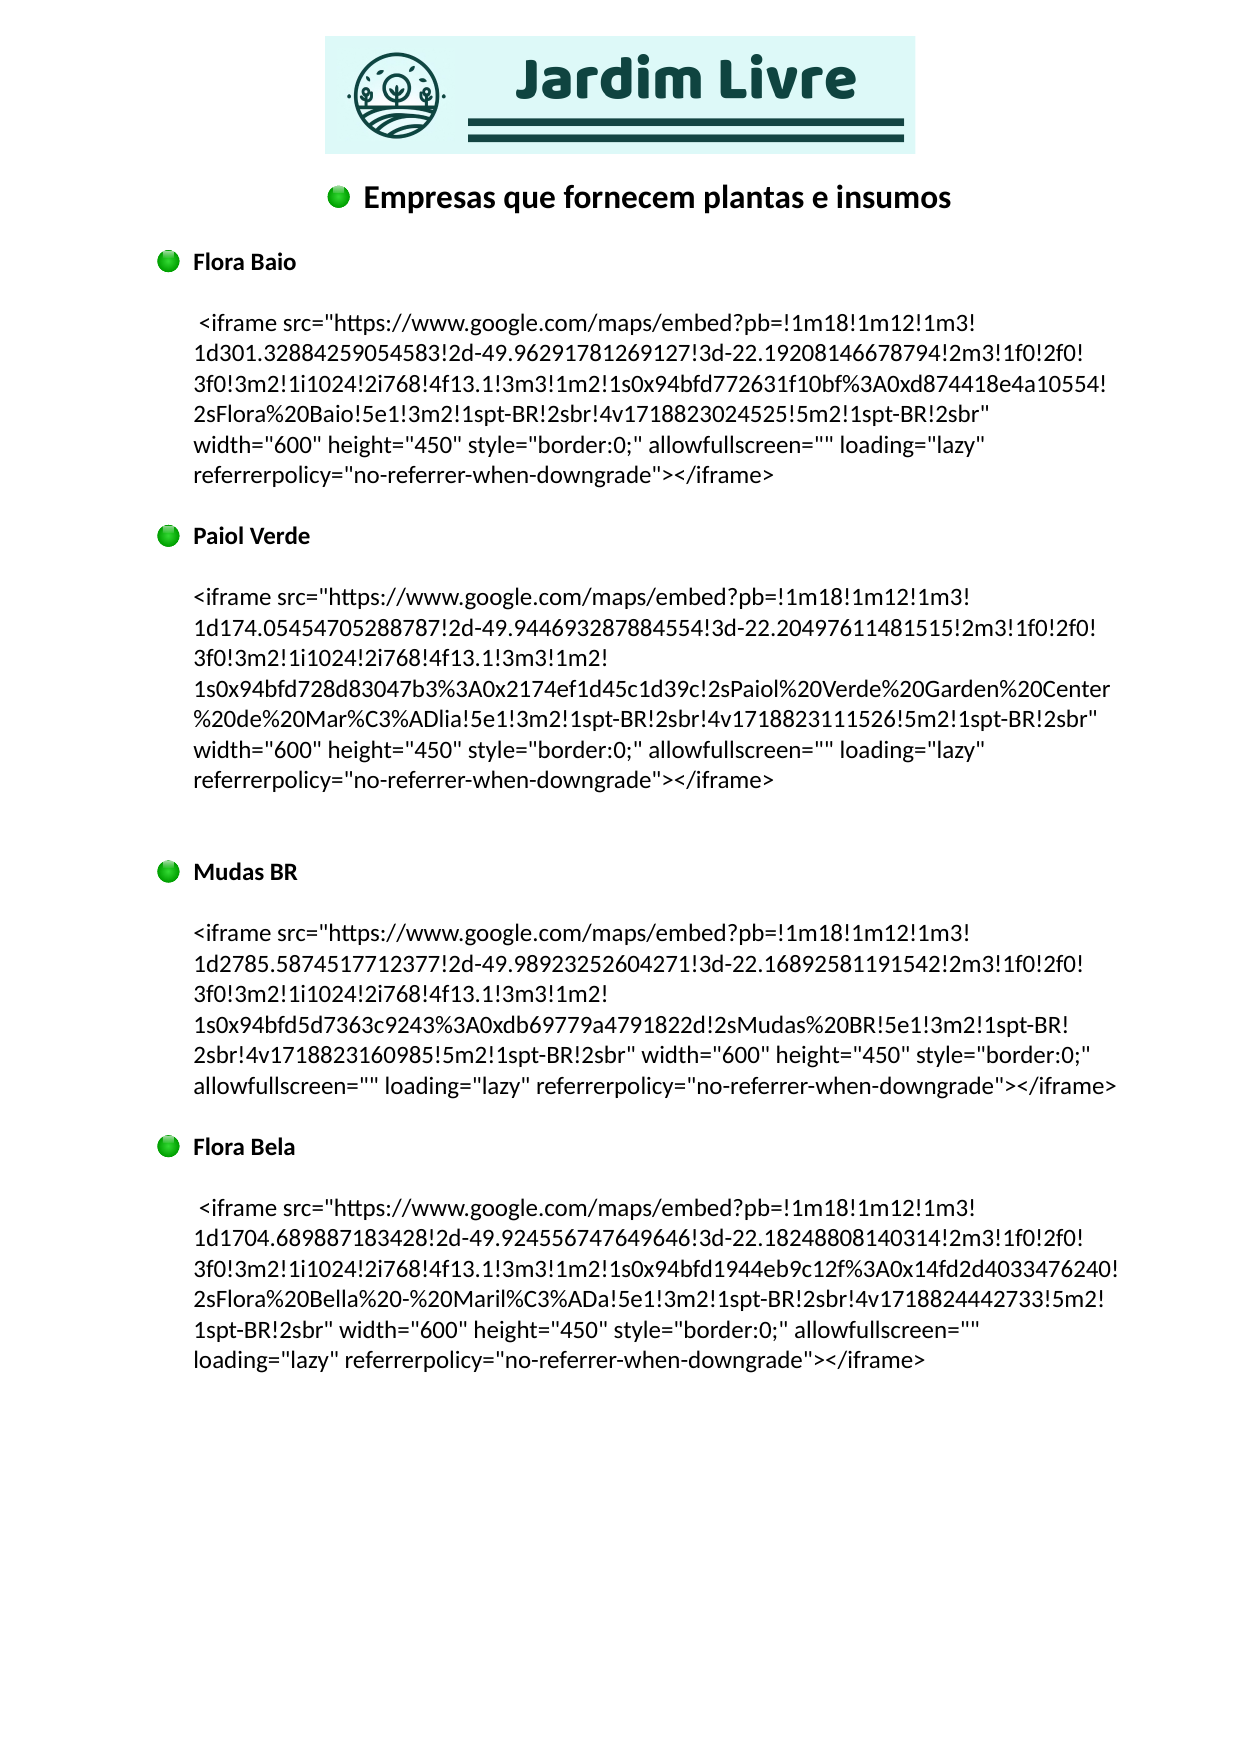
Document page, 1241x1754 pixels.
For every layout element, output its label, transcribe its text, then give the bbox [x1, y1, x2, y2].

list <iframe src="https://www.google.com/maps/embed?pb=!1m18!1m12!1m3!1d1704.689887183428!2d-49.924556747649646!3d-22.18248808140314!2m3!1f0!2f0!3f0!3m2!1i1024!2i768!4f13.1!3m3!1m2!1s0x94bfd1944eb9c12f%3A0x14fd2d4033476240!2sFlora%20Bella%20-%20Maril%C3%ADa!5e1!3m2!1spt-BR!2sbr!4v1718824442733!5m2!1spt-BR!2sbr" width="600" height="450" style="border:0;" allowfullscreen="" loading="lazy" referrerpolicy="no-referrer-when-downgrade"></iframe> [156, 1192, 1122, 1375]
list <iframe src="https://www.google.com/maps/embed?pb=!1m18!1m12!1m3!1d2785.5874517712377!2d-49.98923252604271!3d-22.16892581191542!2m3!1f0!2f0!3f0!3m2!1i1024!2i768!4f13.1!3m3!1m2!1s0x94bfd5d7363c9243%3A0xdb69779a4791822d!2sMudas%20BR!5e1!3m2!1spt-BR!2sbr!4v1718823160985!5m2!1spt-BR!2sbr" width="600" height="450" style="border:0;" allowfullscreen="" loading="lazy" referrerpolicy="no-referrer-when-downgrade"></iframe> [156, 917, 1122, 1100]
list <iframe src="https://www.google.com/maps/embed?pb=!1m18!1m12!1m3!1d301.32884259054583!2d-49.96291781269127!3d-22.19208146678794!2m3!1f0!2f0!3f0!3m2!1i1024!2i768!4f13.1!3m3!1m2!1s0x94bfd772631f10bf%3A0xd874418e4a10554!2sFlora%20Baio!5e1!3m2!1spt-BR!2sbr!4v1718823024525!5m2!1spt-BR!2sbr" width="600" height="450" style="border:0;" allowfullscreen="" loading="lazy" referrerpolicy="no-referrer-when-downgrade"></iframe> [156, 307, 1122, 490]
list Mudas BR [156, 856, 1122, 887]
list <iframe src="https://www.google.com/maps/embed?pb=!1m18!1m12!1m3!1d174.05454705288787!2d-49.944693287884554!3d-22.20497611481515!2m3!1f0!2f0!3f0!3m2!1i1024!2i768!4f13.1!3m3!1m2!1s0x94bfd728d83047b3%3A0x2174ef1d45c1d39c!2sPaiol%20Verde%20Garden%20Center%20de%20Mar%C3%ADlia!5e1!3m2!1spt-BR!2sbr!4v1718823111526!5m2!1spt-BR!2sbr" width="600" height="450" style="border:0;" allowfullscreen="" loading="lazy" referrerpolicy="no-referrer-when-downgrade"></iframe> [156, 582, 1122, 795]
list Paiol Verde [156, 521, 1122, 551]
list Empresas que fornecem plantas e insumos [156, 176, 1122, 217]
picture [325, 36, 916, 154]
list Flora Baio [156, 246, 1122, 276]
list Flora Bela [156, 1131, 1122, 1161]
